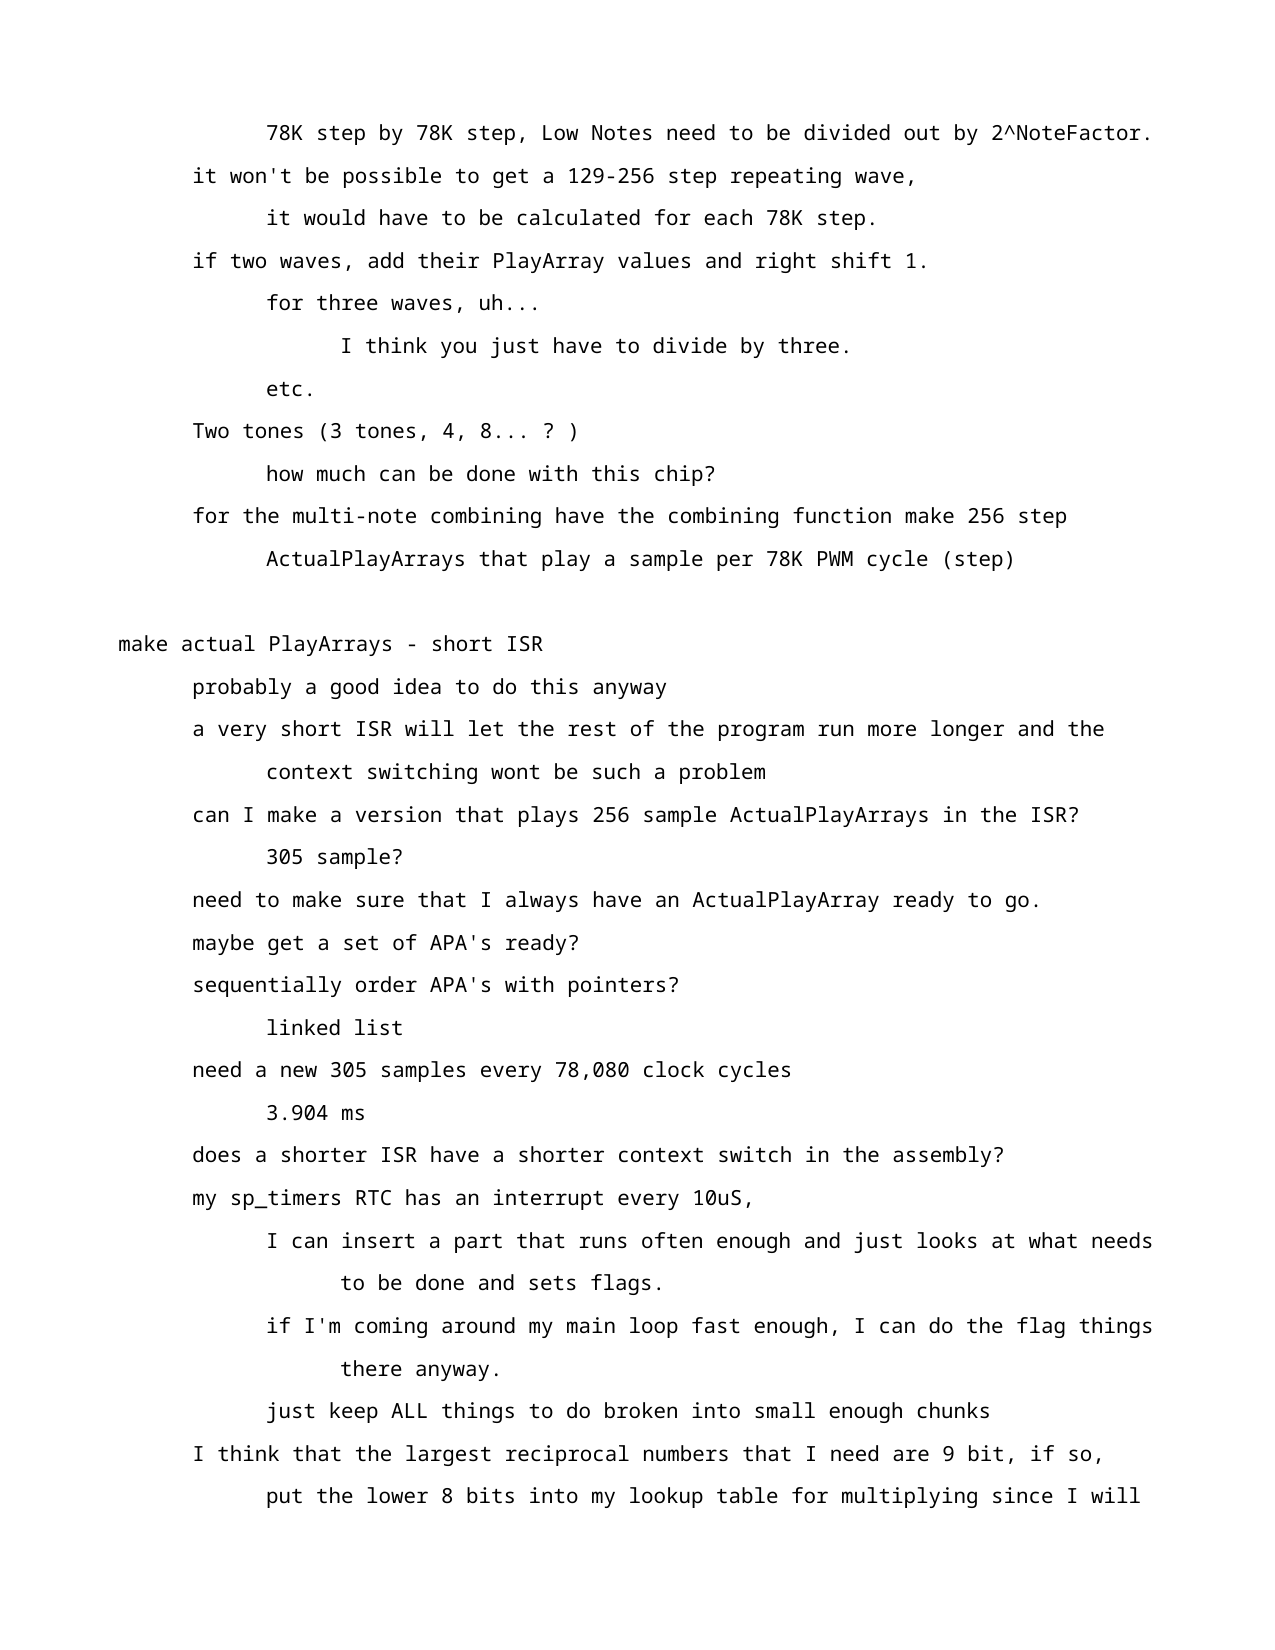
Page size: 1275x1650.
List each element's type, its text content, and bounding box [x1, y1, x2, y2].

text need a new 305 samples every 78,080 clock cycles [118, 1055, 1157, 1084]
text can I make a version that plays 256 sample ActualPlayArrays in the ISR? [118, 800, 1157, 828]
text it won't be possible to get a 129-256 step repeating wave, [118, 161, 1157, 189]
text linked list [118, 1013, 1157, 1041]
text I think you just have to divide by three. [118, 331, 1157, 359]
text sequentially order APA's with pointers? [118, 970, 1157, 999]
text for the multi-note combining have the combining function make 256 step [118, 502, 1157, 530]
text 305 sample? [118, 842, 1157, 871]
text make actual PlayArrays - short ISR [118, 629, 1157, 658]
text etc. [118, 374, 1157, 402]
text if two waves, add their PlayArray values and right shift 1. [118, 246, 1157, 274]
text to be done and sets flags. [118, 1268, 1157, 1297]
text how much can be done with this chip? [118, 459, 1157, 487]
text I think that the largest reciprocal numbers that I need are 9 bit, if so, [118, 1439, 1157, 1467]
text it would have to be calculated for each 78K step. [118, 203, 1157, 232]
text for three waves, uh... [118, 288, 1157, 317]
text probably a good idea to do this anyway [118, 672, 1157, 700]
text need to make sure that I always have an ActualPlayArray ready to go. [118, 885, 1157, 913]
text put the lower 8 bits into my lookup table for multiplying since I will [118, 1481, 1157, 1510]
text 3.904 ms [118, 1098, 1157, 1126]
text I can insert a part that runs often enough and just looks at what needs [118, 1226, 1157, 1254]
text context switching wont be such a problem [118, 757, 1157, 786]
text ActualPlayArrays that play a sample per 78K PWM cycle (step) [118, 544, 1157, 573]
text just keep ALL things to do broken into small enough chunks [118, 1396, 1157, 1425]
text my sp_timers RTC has an interrupt every 10uS, [118, 1183, 1157, 1212]
text does a shorter ISR have a shorter context switch in the assembly? [118, 1141, 1157, 1169]
text there anyway. [118, 1354, 1157, 1382]
text a very short ISR will let the rest of the program run more longer and the [118, 714, 1157, 743]
text Two tones (3 tones, 4, 8... ? ) [118, 416, 1157, 445]
text maybe get a set of APA's ready? [118, 928, 1157, 956]
text 78K step by 78K step, Low Notes need to be divided out by 2^NoteFactor. [118, 118, 1157, 147]
text if I'm coming around my main loop fast enough, I can do the flag things [118, 1311, 1157, 1339]
